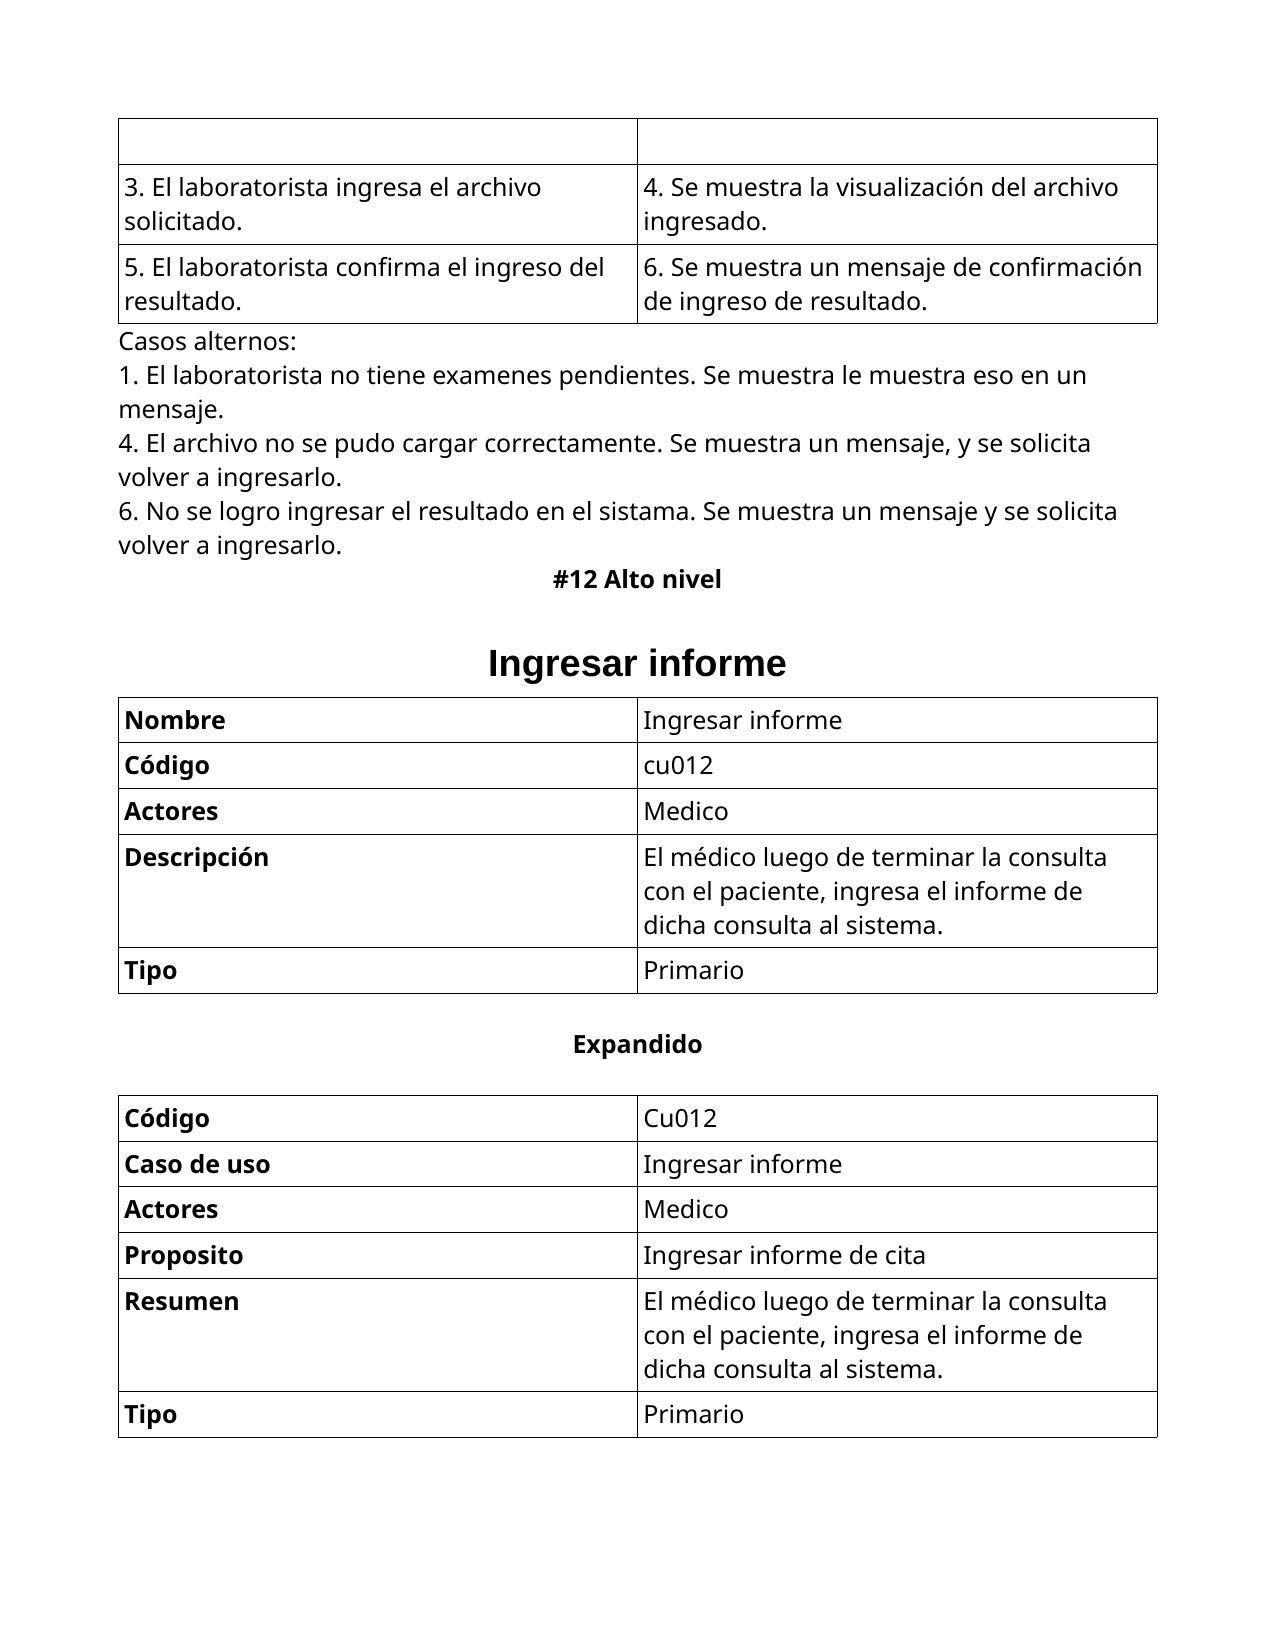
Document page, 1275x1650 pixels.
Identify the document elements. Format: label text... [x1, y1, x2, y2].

table_cell Primario [638, 948, 1157, 993]
table_cell Proposito [119, 1233, 637, 1278]
table_cell [638, 119, 1157, 164]
text 6. No se logro ingresar el resultado en el sistama. Se muestra un mensaje y se solicita volver a ingresarlo. [118, 493, 1157, 562]
table_cell Caso de uso [119, 1142, 637, 1186]
table_cell Primario [638, 1392, 1157, 1437]
table_cell Medico [638, 1187, 1157, 1232]
table_cell Código [119, 743, 637, 788]
table_header Nombre [119, 698, 637, 742]
table_cell Tipo [119, 1392, 637, 1437]
text #12 Alto nivel [118, 562, 1157, 596]
text Casos alternos: [118, 324, 1157, 357]
table_cell 3. El laboratorista ingresa el archivo solicitado. [119, 165, 637, 243]
table_cell Ingresar informe de cita [638, 1233, 1157, 1278]
table_cell 6. Se muestra un mensaje de confirmación de ingreso de resultado. [638, 245, 1157, 323]
table_header Código [119, 1096, 637, 1141]
table_cell Actores [119, 789, 637, 833]
table_cell 5. El laboratorista confirma el ingreso del resultado. [119, 245, 637, 323]
table_cell cu012 [638, 743, 1157, 788]
table_cell El médico luego de terminar la consulta con el paciente, ingresa el informe de dicha consulta al sistema. [638, 1279, 1157, 1391]
table_cell Tipo [119, 948, 637, 993]
table_cell El médico luego de terminar la consulta con el paciente, ingresa el informe de dicha consulta al sistema. [638, 835, 1157, 947]
subtitle Ingresar informe [118, 640, 1157, 684]
table_cell [119, 119, 637, 164]
table_header Ingresar informe [638, 698, 1157, 742]
table_cell Actores [119, 1187, 637, 1232]
table_cell 4. Se muestra la visualización del archivo ingresado. [638, 165, 1157, 243]
text Expandido [118, 1027, 1157, 1061]
text 1. El laboratorista no tiene examenes pendientes. Se muestra le muestra eso en un mensaje. [118, 357, 1157, 425]
table_cell Resumen [119, 1279, 637, 1391]
table_cell Descripción [119, 835, 637, 947]
text 4. El archivo no se pudo cargar correctamente. Se muestra un mensaje, y se solicita volver a ingresarlo. [118, 425, 1157, 493]
table_cell Medico [638, 789, 1157, 833]
table_cell Ingresar informe [638, 1142, 1157, 1186]
table_header Cu012 [638, 1096, 1157, 1141]
